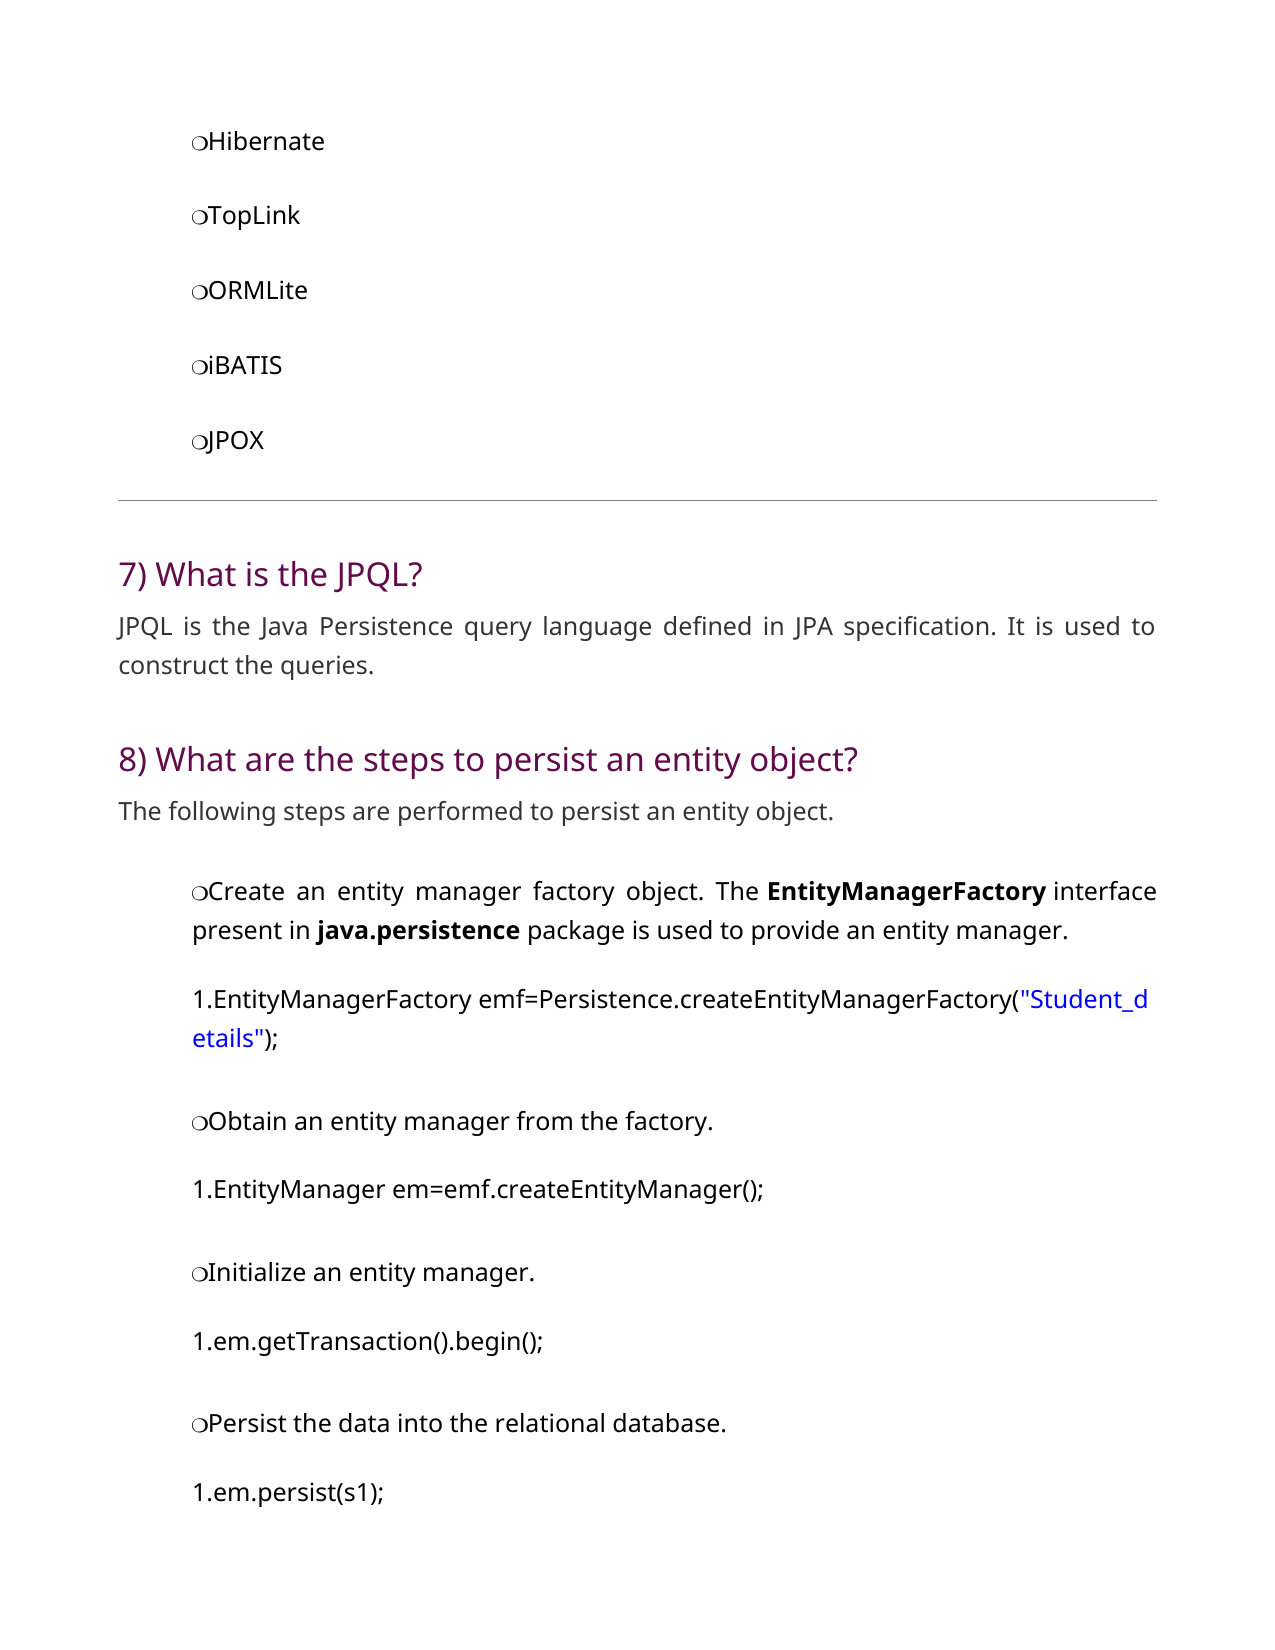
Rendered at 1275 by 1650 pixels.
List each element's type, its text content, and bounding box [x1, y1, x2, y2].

list Obtain an entity manager from the factory. [118, 1098, 1157, 1137]
text JPQL is the Java Persistence query language defined in JPA specification. It is used to construct the queries. [118, 608, 1157, 681]
list Hibernate [118, 118, 1157, 157]
text The following steps are performed to persist an entity object. [118, 794, 1157, 828]
subtitle 8) What are the steps to persist an entity object? [118, 737, 1157, 781]
list ORMLite [118, 268, 1157, 307]
list JPOX [118, 417, 1157, 456]
list em.persist(s1); [118, 1469, 1157, 1509]
list em.getTransaction().begin(); [118, 1318, 1157, 1357]
subtitle 7) What is the JPQL? [118, 551, 1157, 596]
list iBATIS [118, 342, 1157, 382]
list Initialize an entity manager. [118, 1250, 1157, 1289]
list TopLink [118, 193, 1157, 232]
list Persist the data into the relational database. [118, 1401, 1157, 1440]
list EntityManager em=emf.createEntityManager(); [118, 1167, 1157, 1206]
list Create an entity manager factory object. The EntityManagerFactory interface present in java.persistence package is used to provide an entity manager. [118, 869, 1157, 947]
list EntityManagerFactory emf=Persistence.createEntityManagerFactory("Student_details"); [118, 976, 1157, 1054]
